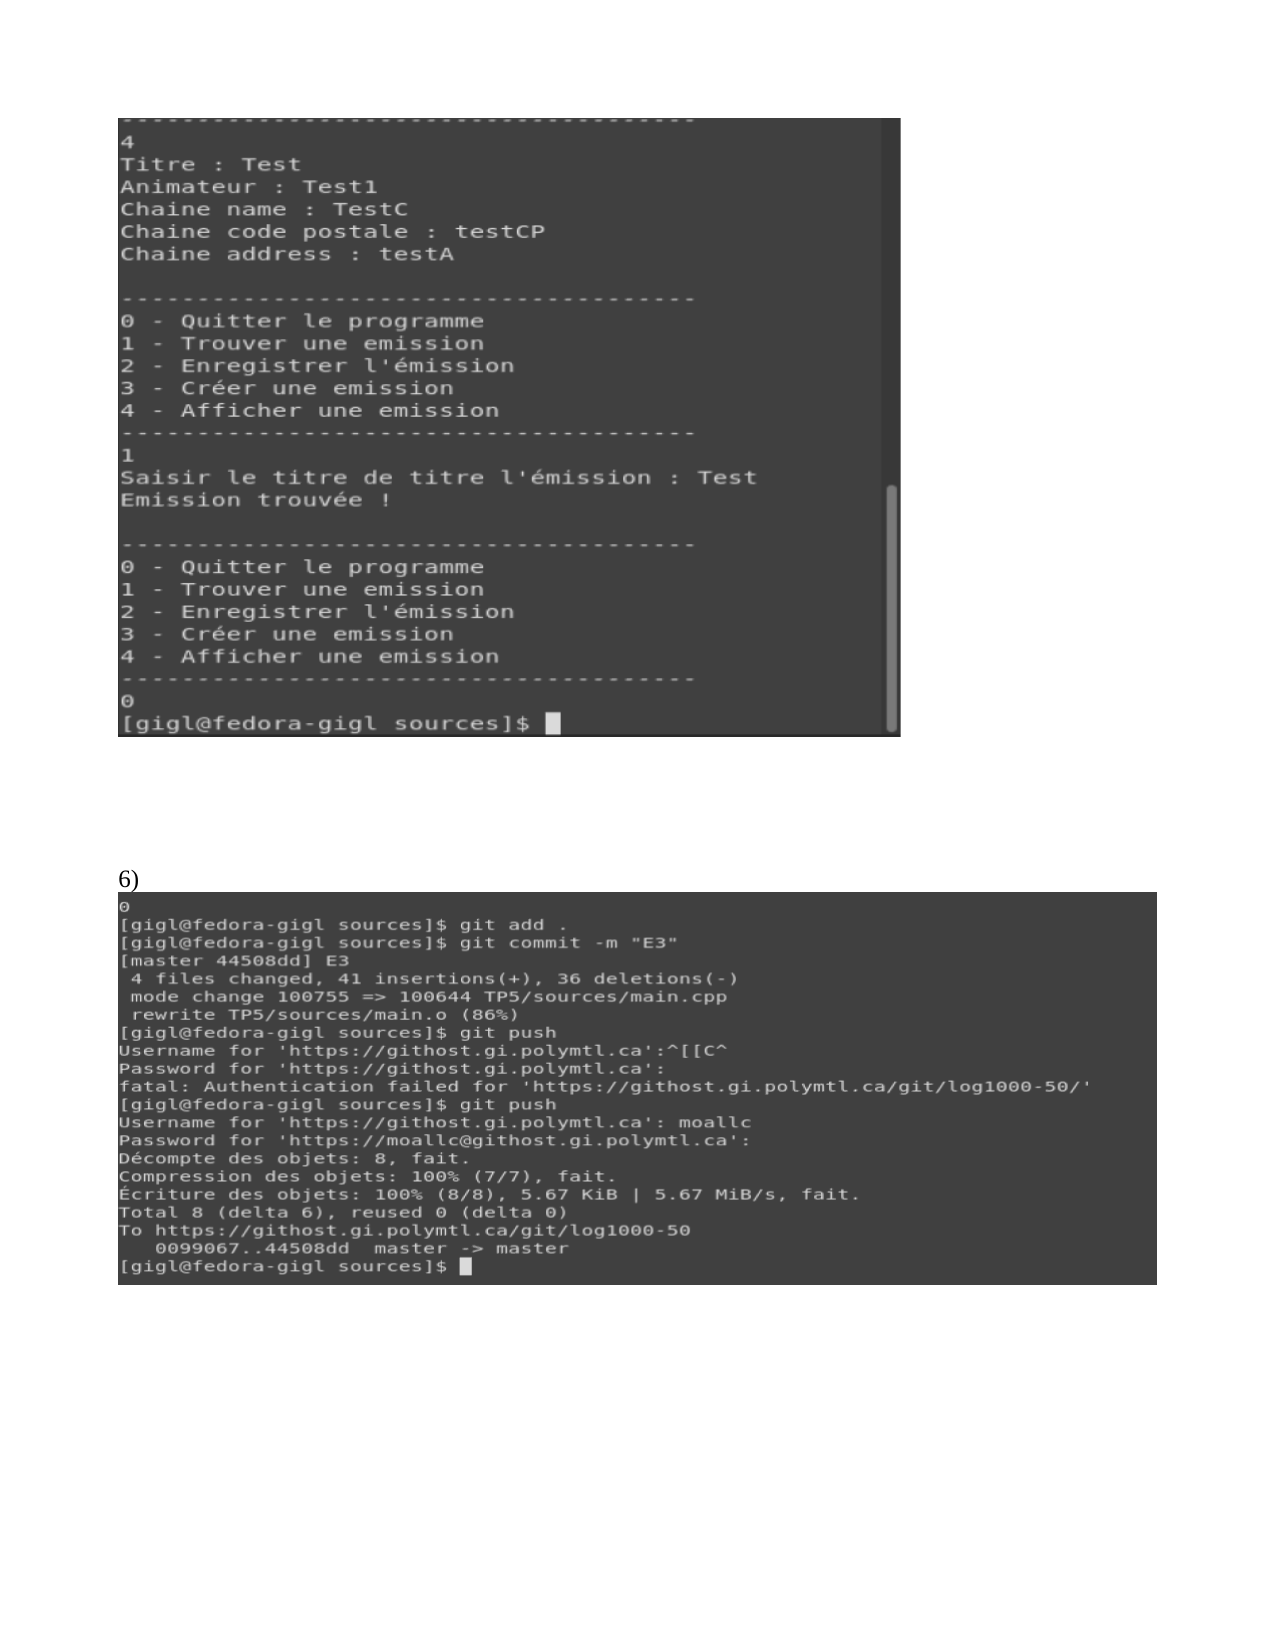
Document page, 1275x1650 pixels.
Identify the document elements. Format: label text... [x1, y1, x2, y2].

text 6) [118, 864, 1157, 892]
picture [118, 892, 1157, 1285]
picture [118, 118, 901, 737]
